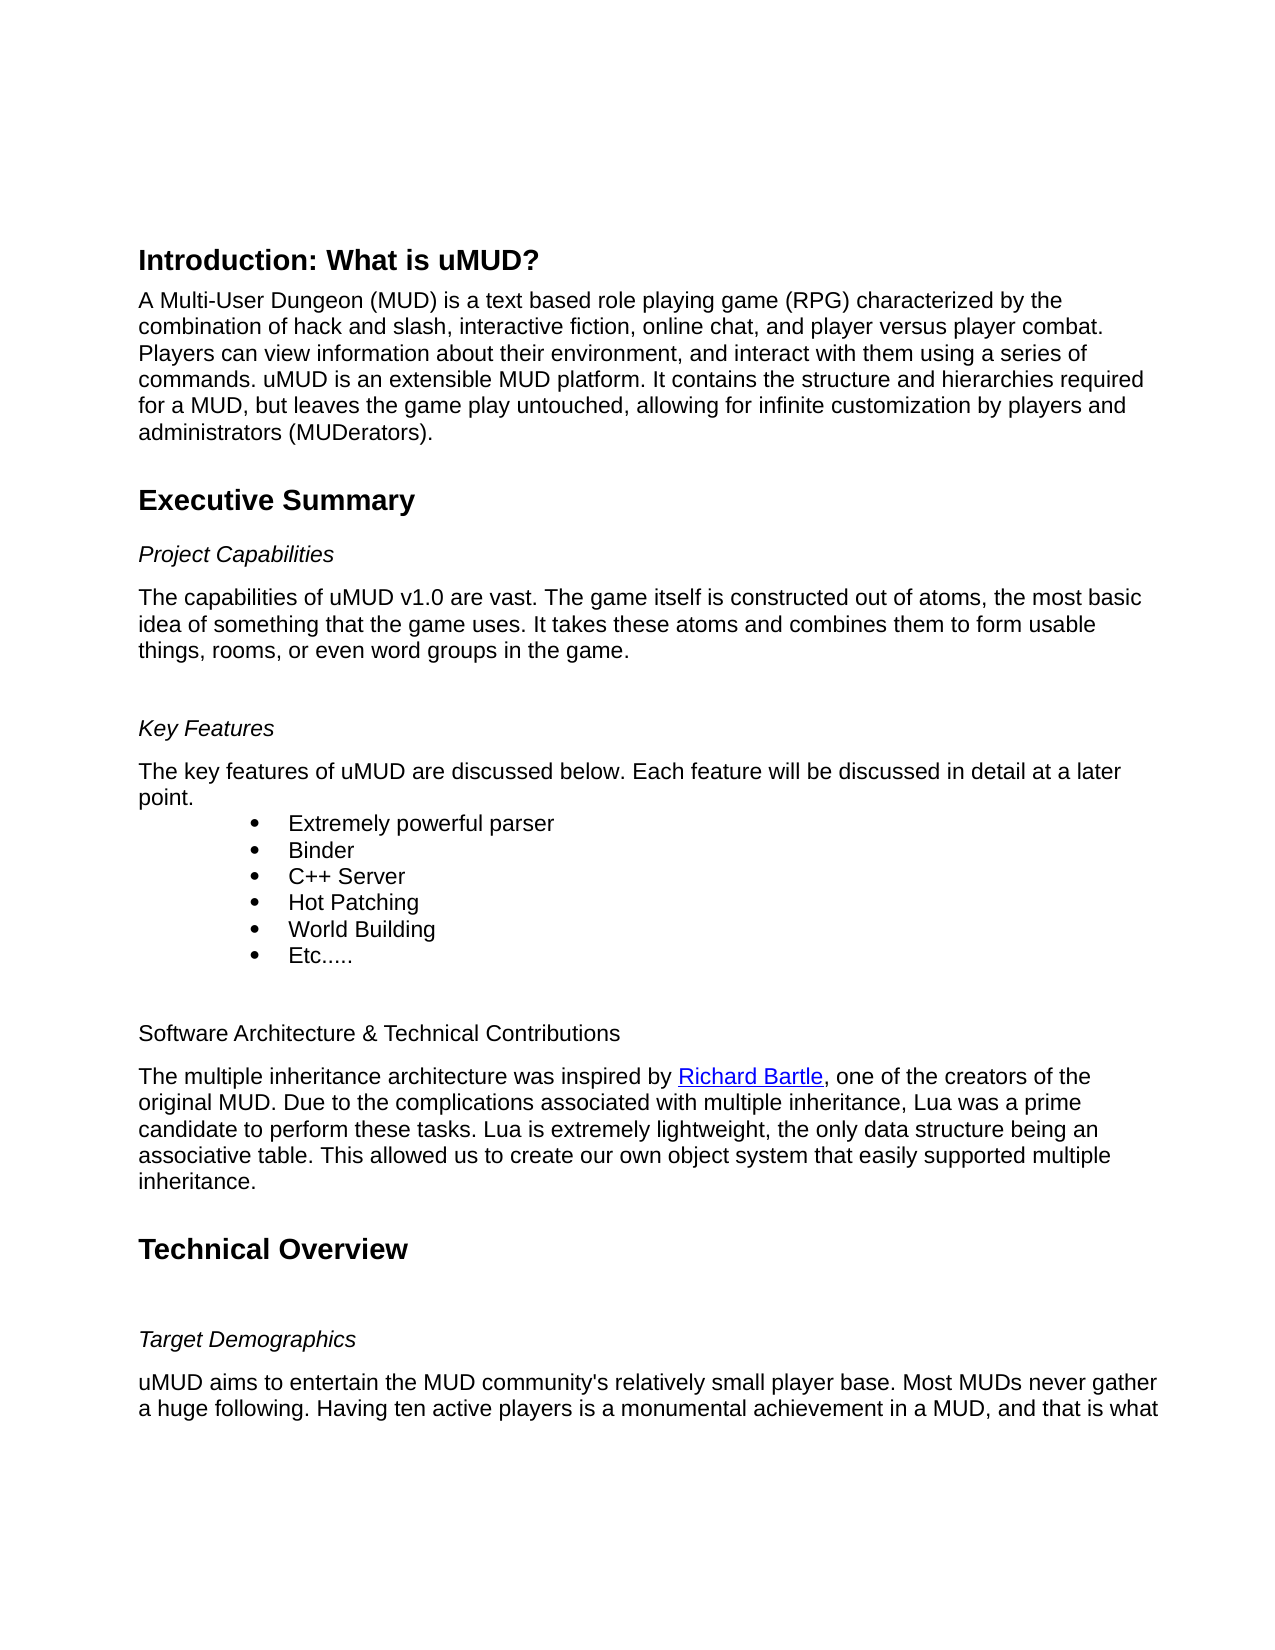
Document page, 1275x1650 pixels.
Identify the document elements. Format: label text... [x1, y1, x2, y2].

subtitle Software Architecture & Technical Contributions [138, 1020, 1162, 1046]
subtitle Introduction: What is uMUD? [138, 243, 1162, 277]
text uMUD aims to entertain the MUD community's relatively small player base. Most MUDs never gather a huge following. Having ten active players is a monumental achievement in a MUD, and that is what [138, 1369, 1162, 1422]
list Etc..... [251, 942, 1162, 968]
subtitle Executive Summary [138, 483, 1162, 516]
text The key features of uMUD are discussed below. Each feature will be discussed in detail at a later point. [138, 758, 1162, 810]
text A Multi-User Dungeon (MUD) is a text based role playing game (RPG) characterized by the combination of hack and slash, interactive fiction, online chat, and player versus player combat. Players can view information about their environment, and interact with them using a series of commands. uMUD is an extensible MUD platform. It contains the structure and hierarchies required for a MUD, but leaves the game play untouched, allowing for infinite customization by players and administrators (MUDerators). [138, 287, 1162, 445]
list Binder [251, 837, 1162, 863]
text The multiple inheritance architecture was inspired by Richard Bartle, one of the creators of the original MUD. Due to the complications associated with multiple inheritance, Lua was a prime candidate to perform these tasks. Lua is extremely lightweight, the only data structure being an associative table. This allowed us to create our own object system that easily supported multiple inheritance. [138, 1063, 1162, 1194]
list Hot Patching [251, 889, 1162, 916]
list C++ Server [251, 863, 1162, 889]
list Extremely powerful parser [251, 810, 1162, 837]
subtitle Key Features [138, 714, 1162, 741]
subtitle Target Demographics [138, 1326, 1162, 1352]
text The capabilities of uMUD v1.0 are vast. The game itself is constructed out of atoms, the most basic idea of something that the game uses. It takes these atoms and combines them to form usable things, rooms, or even word groups in the game. [138, 584, 1162, 663]
list World Building [251, 916, 1162, 942]
subtitle Project Capabilities [138, 541, 1162, 567]
subtitle Technical Overview [138, 1232, 1162, 1266]
